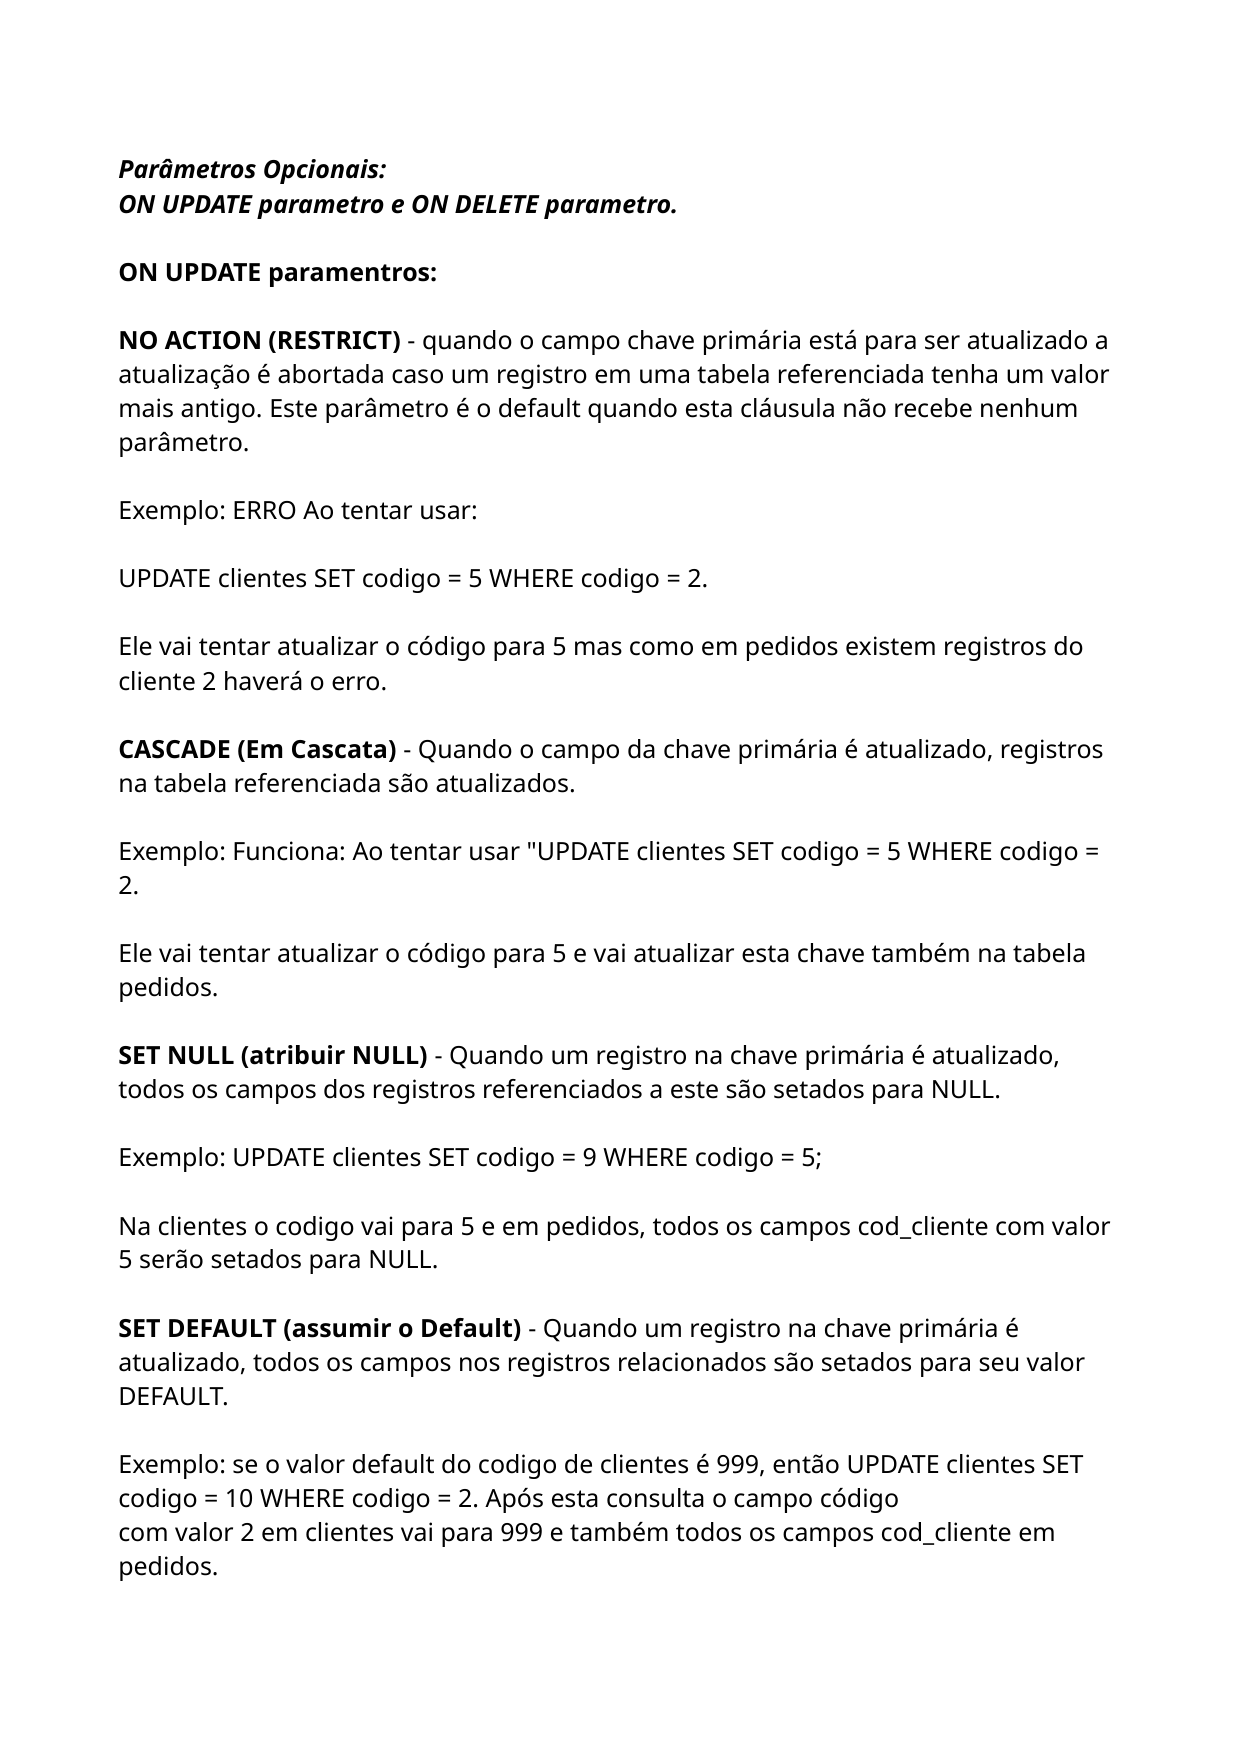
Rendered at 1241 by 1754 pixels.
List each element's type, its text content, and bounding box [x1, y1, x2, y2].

text Exemplo: ERRO Ao tentar usar: [118, 493, 1122, 527]
text SET DEFAULT (assumir o Default) - Quando um registro na chave primária é atualizado, todos os campos nos registros relacionados são setados para seu valor DEFAULT. [118, 1310, 1122, 1412]
text Ele vai tentar atualizar o código para 5 mas como em pedidos existem registros do cliente 2 haverá o erro. [118, 629, 1122, 697]
text NO ACTION (RESTRICT) - quando o campo chave primária está para ser atualizado a atualização é abortada caso um registro em uma tabela referenciada tenha um valor mais antigo. Este parâmetro é o default quando esta cláusula não recebe nenhum parâmetro. [118, 322, 1122, 459]
text ON UPDATE paramentros: [118, 254, 1122, 288]
text SET NULL (atribuir NULL) - Quando um registro na chave primária é atualizado, todos os campos dos registros referenciados a este são setados para NULL. [118, 1038, 1122, 1106]
text Na clientes o codigo vai para 5 e em pedidos, todos os campos cod_cliente com valor 5 serão setados para NULL. [118, 1208, 1122, 1276]
text Exemplo: Funciona: Ao tentar usar "UPDATE clientes SET codigo = 5 WHERE codigo = 2. [118, 833, 1122, 902]
text Parâmetros Opcionais: [118, 152, 1122, 186]
text Exemplo: UPDATE clientes SET codigo = 9 WHERE codigo = 5; [118, 1140, 1122, 1174]
text Exemplo: se o valor default do codigo de clientes é 999, então UPDATE clientes SET codigo = 10 WHERE codigo = 2. Após esta consulta o campo código [118, 1447, 1122, 1515]
text UPDATE clientes SET codigo = 5 WHERE codigo = 2. [118, 561, 1122, 595]
text Ele vai tentar atualizar o código para 5 e vai atualizar esta chave também na tabela pedidos. [118, 936, 1122, 1004]
text com valor 2 em clientes vai para 999 e também todos os campos cod_cliente em pedidos. [118, 1515, 1122, 1583]
text CASCADE (Em Cascata) - Quando o campo da chave primária é atualizado, registros na tabela referenciada são atualizados. [118, 731, 1122, 799]
text ON UPDATE parametro e ON DELETE parametro. [118, 186, 1122, 220]
